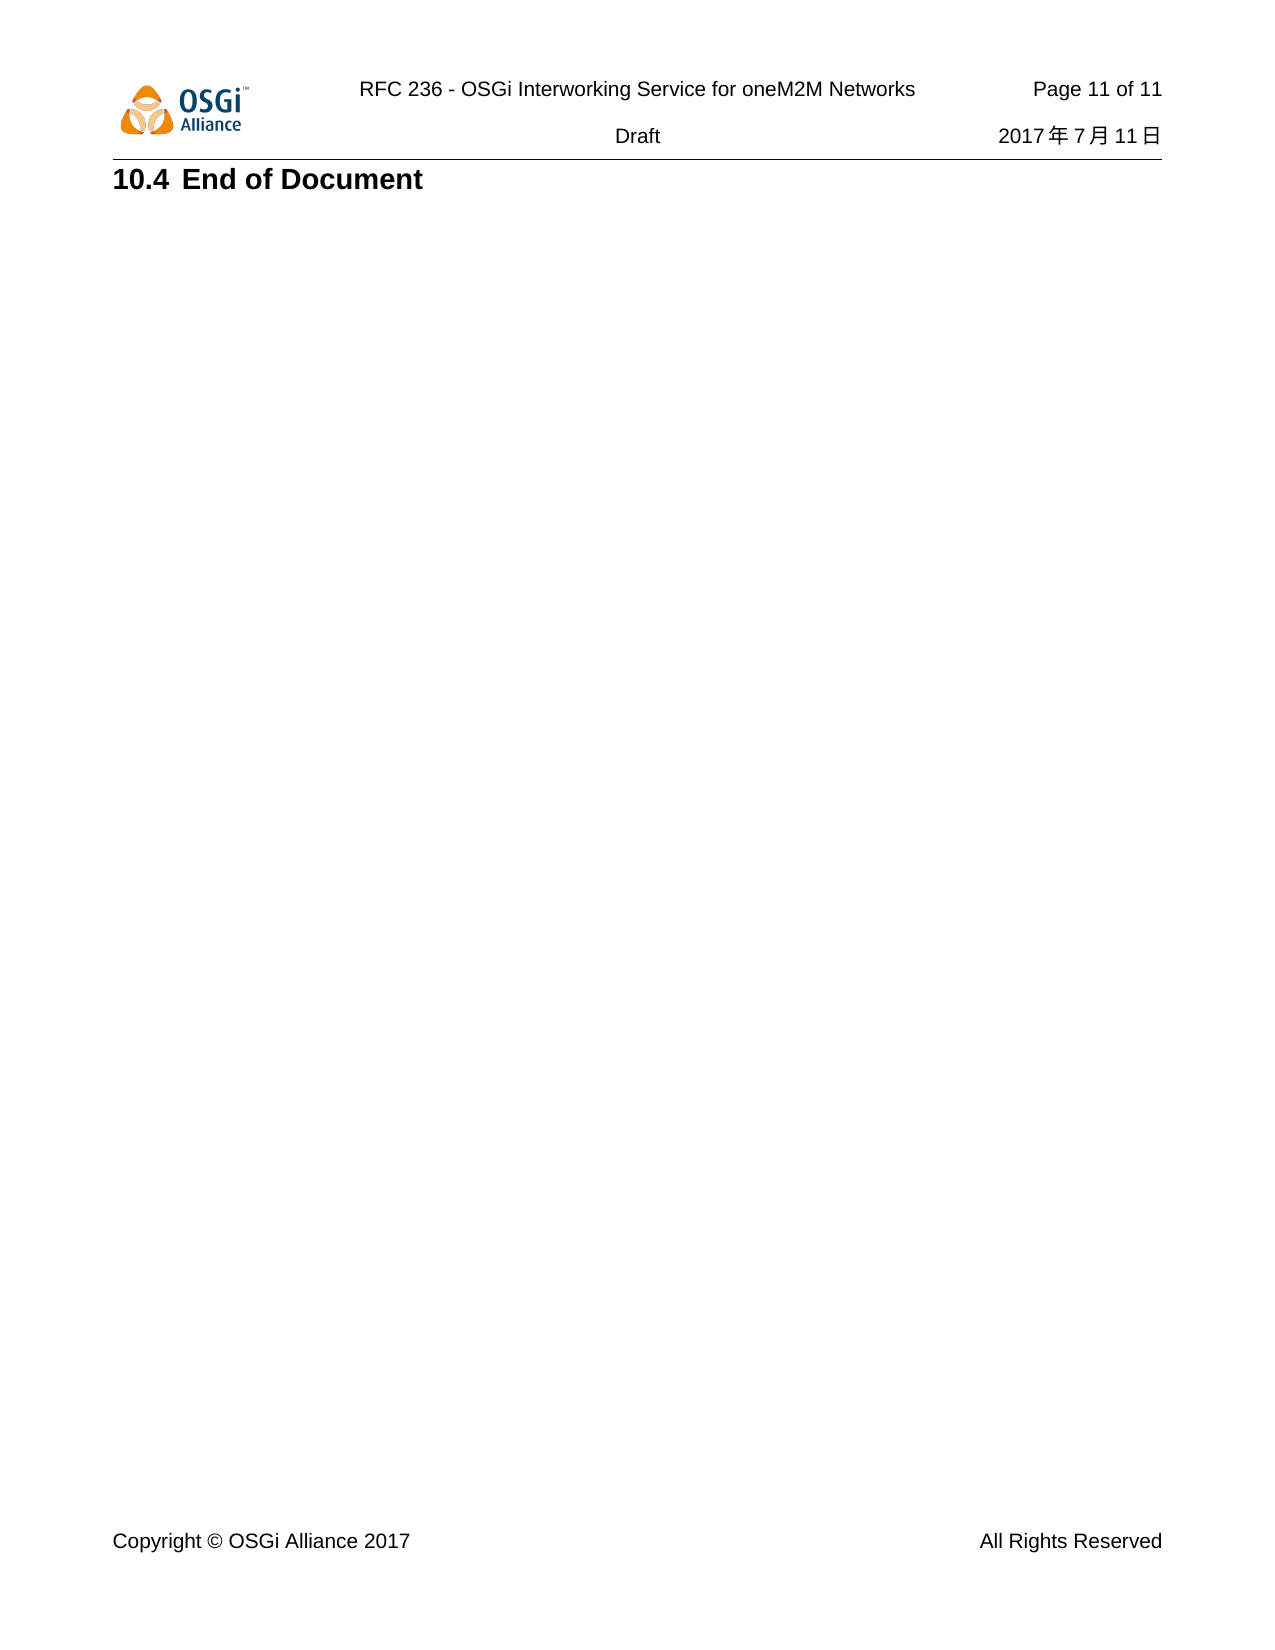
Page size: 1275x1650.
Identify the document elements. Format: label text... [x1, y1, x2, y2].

subtitle End of Document [112, 160, 1162, 196]
picture [113, 78, 257, 142]
